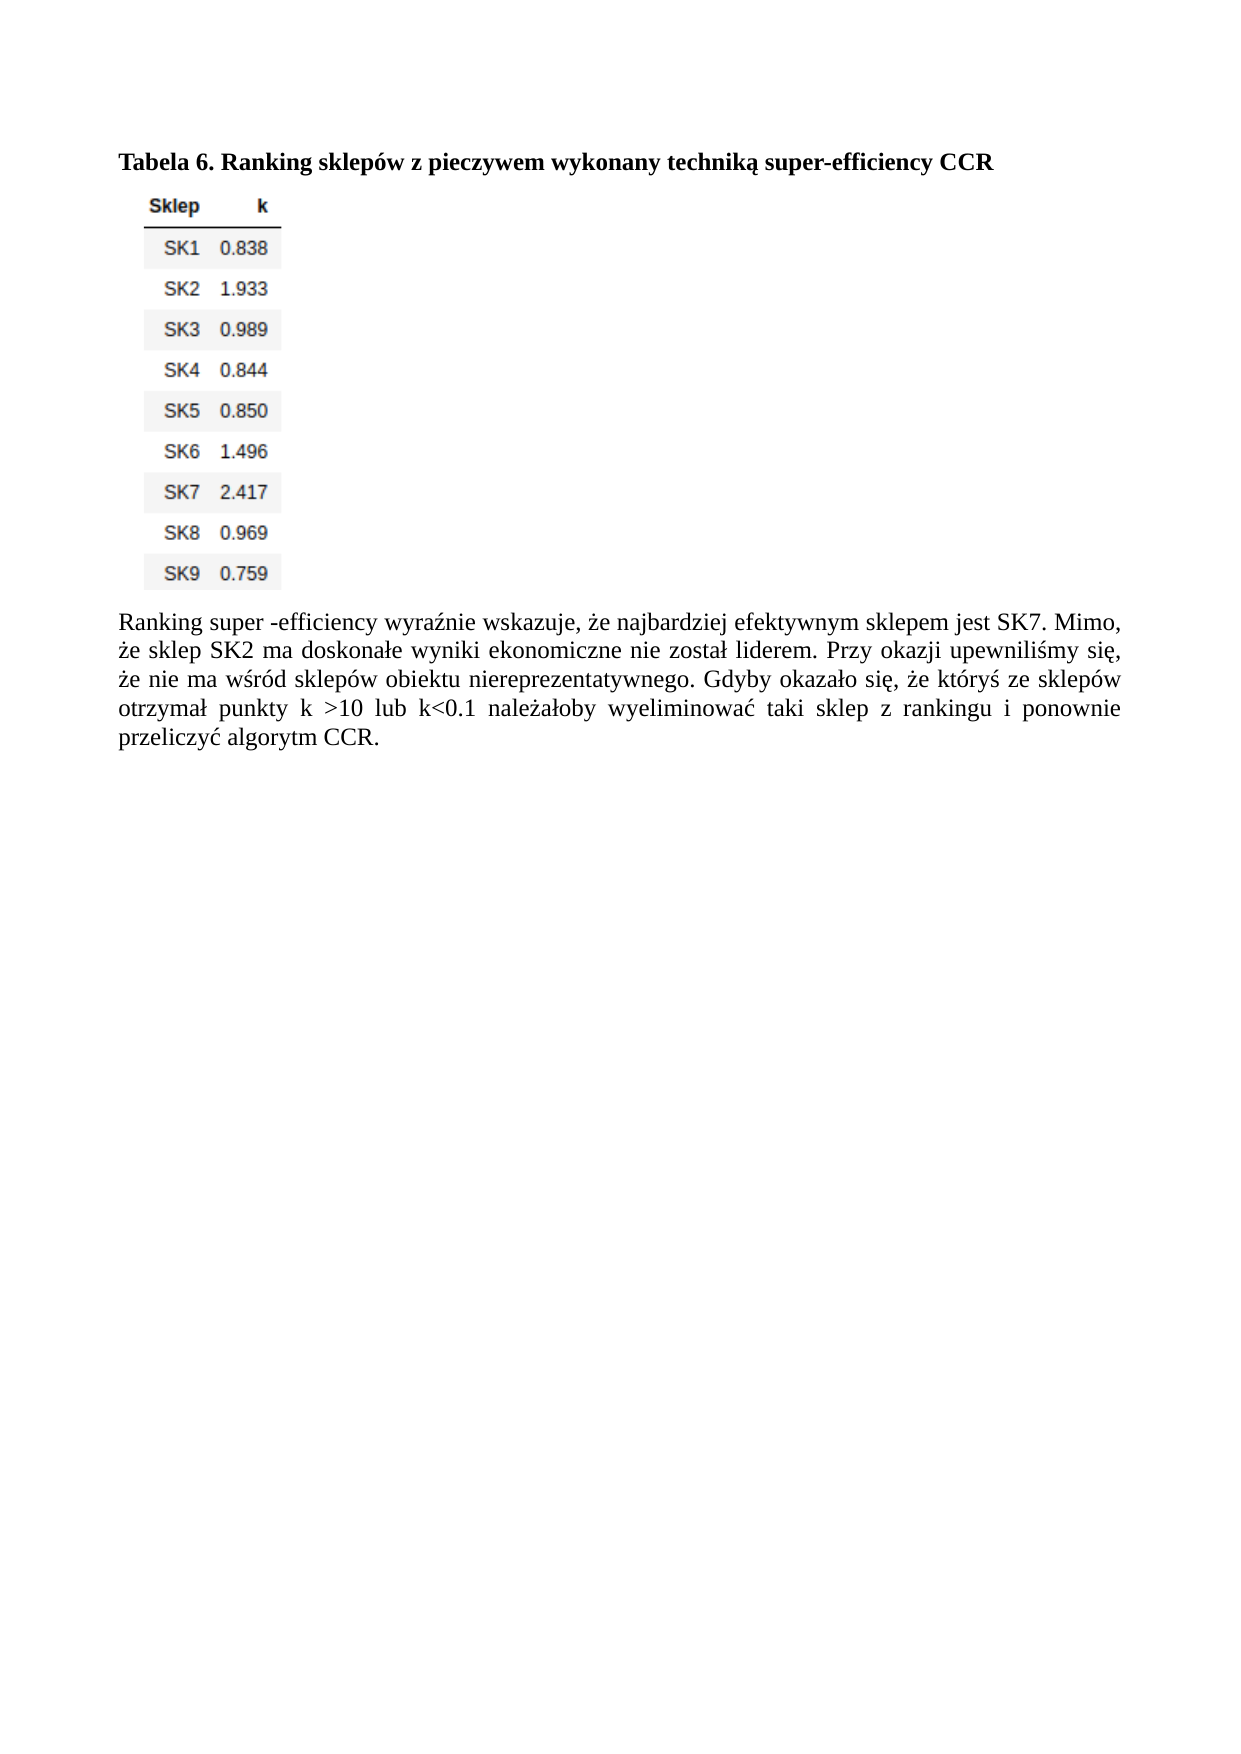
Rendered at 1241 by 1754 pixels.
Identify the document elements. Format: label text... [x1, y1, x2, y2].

picture [143, 180, 282, 590]
text Tabela 6. Ranking sklepów z pieczywem wykonany techniką super-efficiency CCR [118, 147, 1122, 176]
text Ranking super -efficiency wyraźnie wskazuje, że najbardziej efektywnym sklepem jest SK7. Mimo, że sklep SK2 ma doskonałe wyniki ekonomiczne nie został liderem. Przy okazji upewniliśmy się, że nie ma wśród sklepów obiektu niereprezentatywnego. Gdyby okazało się, że któryś ze sklepów otrzymał punkty k >10 lub k<0.1 należałoby wyeliminować taki sklep z rankingu i ponownie przeliczyć algorytm CCR. [118, 607, 1122, 751]
